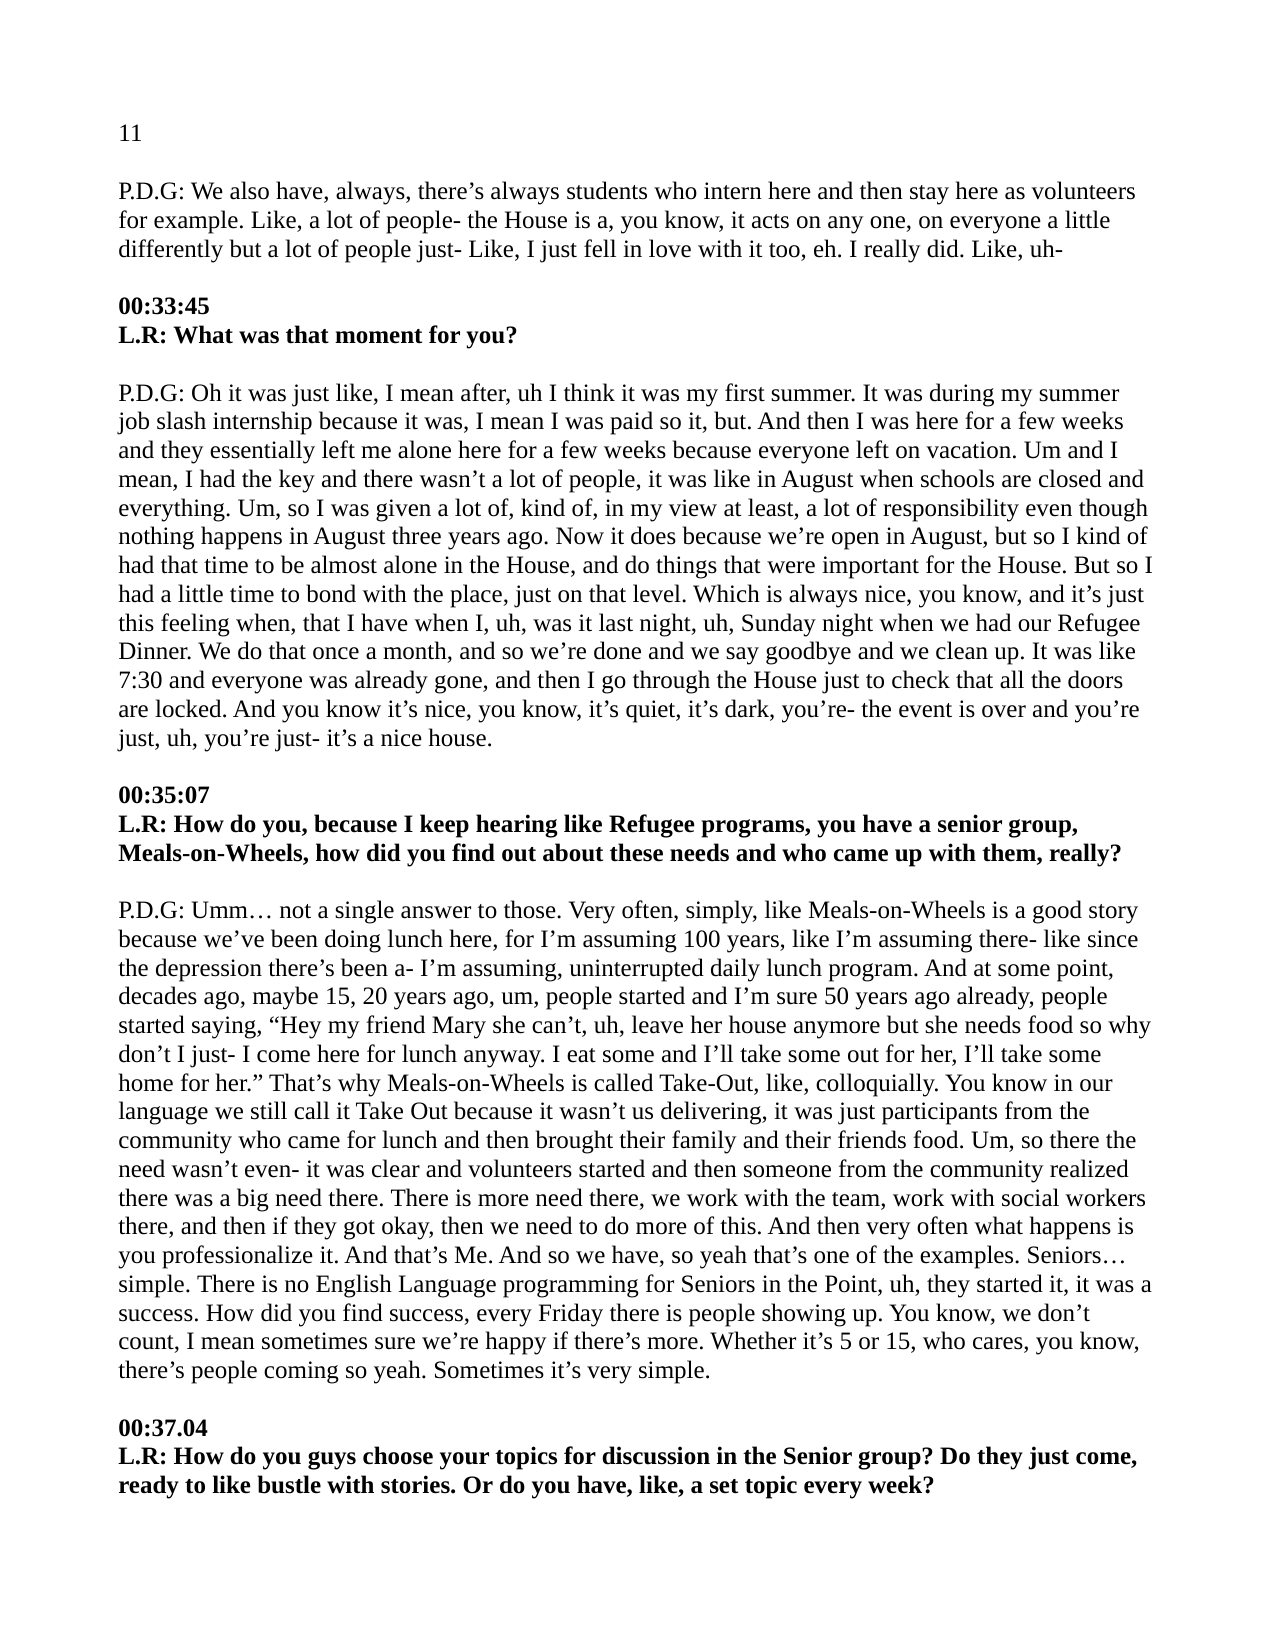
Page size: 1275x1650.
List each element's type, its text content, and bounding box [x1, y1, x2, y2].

text L.R: What was that moment for you? [118, 320, 1157, 349]
text 00:33:45 [118, 291, 1157, 320]
text L.R: How do you, because I keep hearing like Refugee programs, you have a senior group, Meals-on-Wheels, how did you find out about these needs and who came up with them, really? [118, 809, 1157, 866]
text L.R: How do you guys choose your topics for discussion in the Senior group? Do they just come, ready to like bustle with stories. Or do you have, like, a set topic every week? [118, 1441, 1157, 1499]
text P.D.G: We also have, always, there’s always students who intern here and then stay here as volunteers for example. Like, a lot of people- the House is a, you know, it acts on any one, on everyone a little differently but a lot of people just- Like, I just fell in love with it too, eh. I really did. Like, uh- [118, 176, 1157, 263]
text P.D.G: Oh it was just like, I mean after, uh I think it was my first summer. It was during my summer job slash internship because it was, I mean I was paid so it, but. And then I was here for a few weeks and they essentially left me alone here for a few weeks because everyone left on vacation. Um and I mean, I had the key and there wasn’t a lot of people, it was like in August when schools are closed and everything. Um, so I was given a lot of, kind of, in my view at least, a lot of responsibility even though nothing happens in August three years ago. Now it does because we’re open in August, but so I kind of had that time to be almost alone in the House, and do things that were important for the House. But so I had a little time to bond with the place, just on that level. Which is always nice, you know, and it’s just this feeling when, that I have when I, uh, was it last night, uh, Sunday night when we had our Refugee Dinner. We do that once a month, and so we’re done and we say goodbye and we clean up. It was like 7:30 and everyone was already gone, and then I go through the House just to check that all the doors are locked. And you know it’s nice, you know, it’s quiet, it’s dark, you’re- the event is over and you’re just, uh, you’re just- it’s a nice house. [118, 378, 1157, 751]
text 00:37.04 [118, 1413, 1157, 1441]
text 00:35:07 [118, 780, 1157, 809]
text P.D.G: Umm… not a single answer to those. Very often, simply, like Meals-on-Wheels is a good story because we’ve been doing lunch here, for I’m assuming 100 years, like I’m assuming there- like since the depression there’s been a- I’m assuming, uninterrupted daily lunch program. And at some point, decades ago, maybe 15, 20 years ago, um, people started and I’m sure 50 years ago already, people started saying, “Hey my friend Mary she can’t, uh, leave her house anymore but she needs food so why don’t I just- I come here for lunch anyway. I eat some and I’ll take some out for her, I’ll take some home for her.” That’s why Meals-on-Wheels is called Take-Out, like, colloquially. You know in our language we still call it Take Out because it wasn’t us delivering, it was just participants from the community who came for lunch and then brought their family and their friends food. Um, so there the need wasn’t even- it was clear and volunteers started and then someone from the community realized there was a big need there. There is more need there, we work with the team, work with social workers there, and then if they got okay, then we need to do more of this. And then very often what happens is you professionalize it. And that’s Me. And so we have, so yeah that’s one of the examples. Seniors… simple. There is no English Language programming for Seniors in the Point, uh, they started it, it was a success. How did you find success, every Friday there is people showing up. You know, we don’t count, I mean sometimes sure we’re happy if there’s more. Whether it’s 5 or 15, who cares, you know, there’s people coming so yeah. Sometimes it’s very simple. [118, 895, 1157, 1384]
